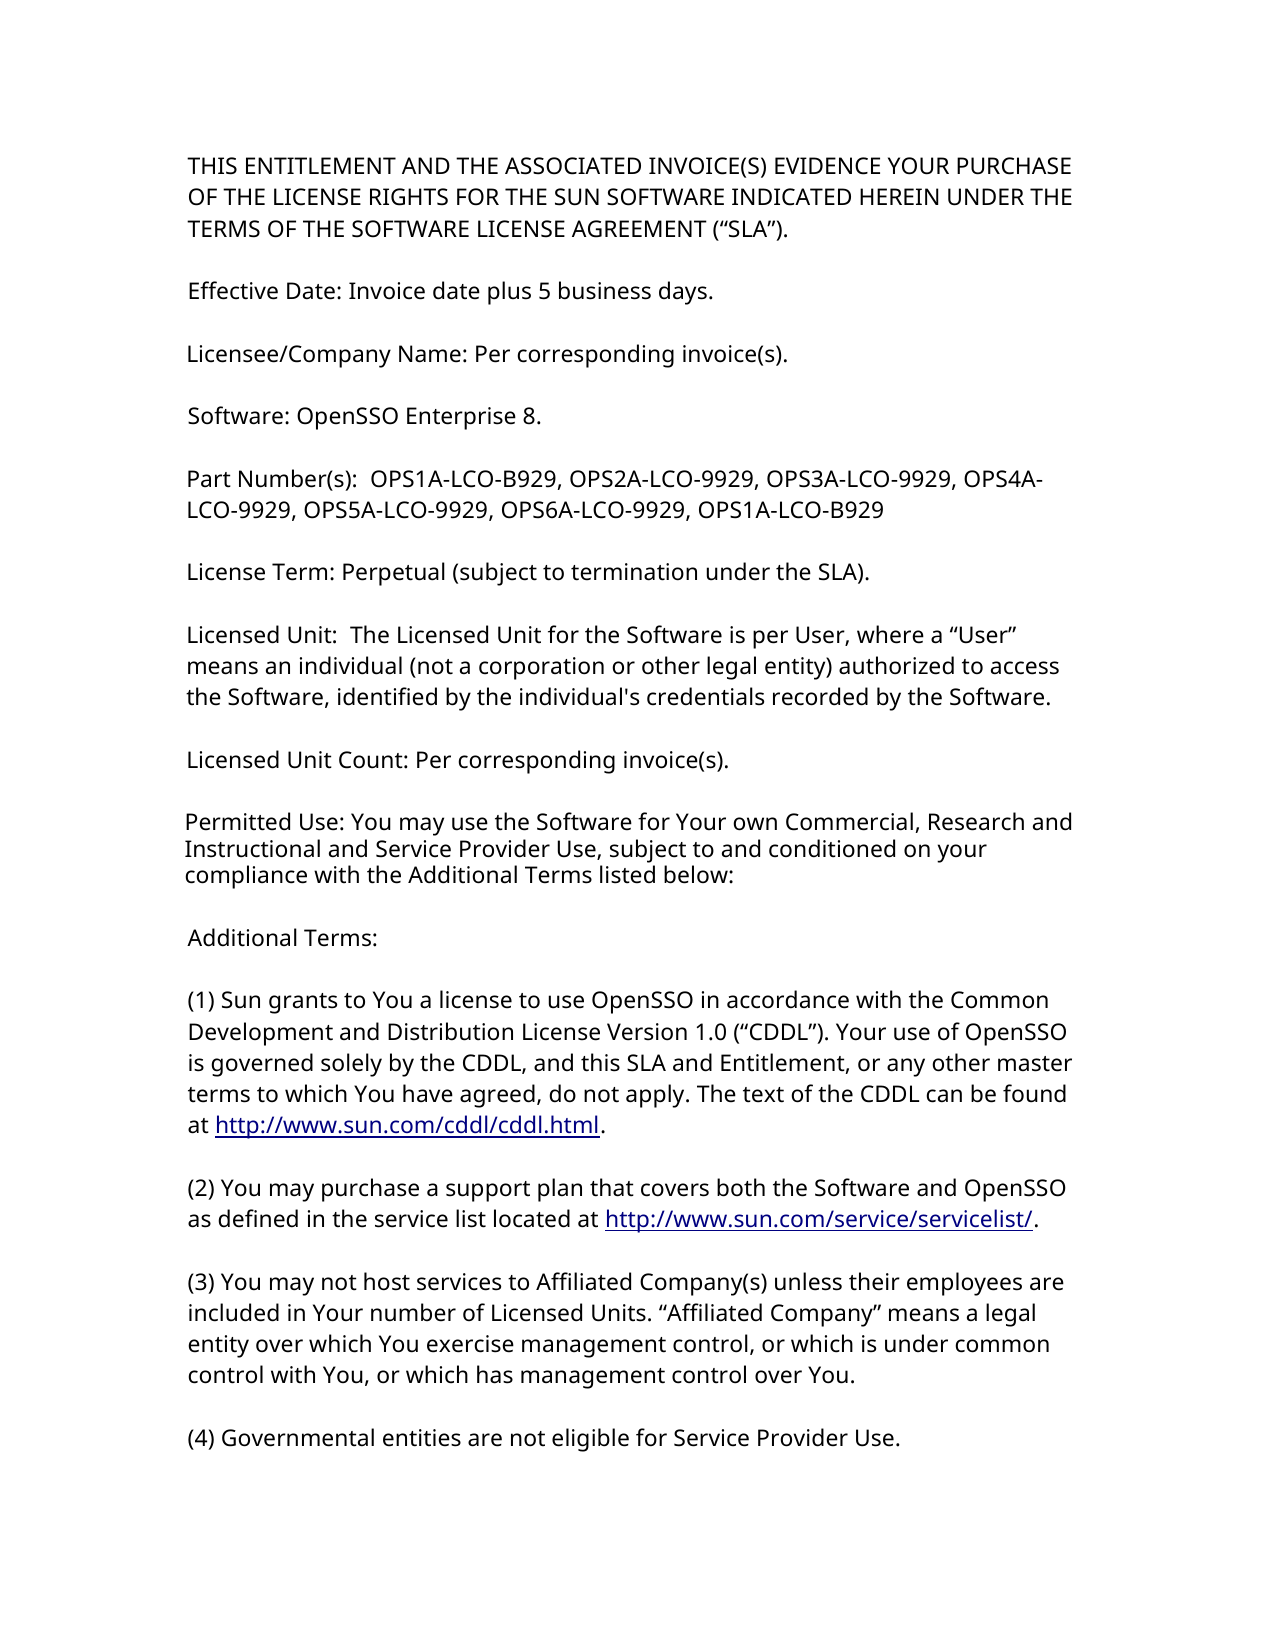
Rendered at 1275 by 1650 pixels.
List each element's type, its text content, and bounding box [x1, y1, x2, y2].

text (4) Governmental entities are not eligible for Service Provider Use. [187, 1422, 1087, 1453]
text Effective Date: Invoice date plus 5 business days. [187, 275, 1087, 306]
text (1) Sun grants to You a license to use OpenSSO in accordance with the Common Development and Distribution License Version 1.0 (“CDDL”). Your use of OpenSSO is governed solely by the CDDL, and this SLA and Entitlement, or any other master terms to which You have agreed, do not apply. The text of the CDDL can be found at http://www.sun.com/cddl/cddl.html. [187, 984, 1087, 1141]
text Licensed Unit Count: Per corresponding invoice(s). [186, 744, 1087, 775]
text Part Number(s): OPS1A-LCO-B929, OPS2A-LCO-9929, OPS3A-LCO-9929, OPS4A-LCO-9929, OPS5A-LCO-9929, OPS6A-LCO-9929, OPS1A-LCO-B929 [186, 462, 1087, 525]
text Permitted Use: You may use the Software for Your own Commercial, Research and Instructional and Service Provider Use, subject to and conditioned on your compliance with the Additional Terms listed below: [184, 806, 1087, 891]
text Licensed Unit: The Licensed Unit for the Software is per User, where a “User” means an individual (not a corporation or other legal entity) authorized to access the Software, identified by the individual's credentials recorded by the Software. [186, 619, 1087, 712]
text (2) You may purchase a support plan that covers both the Software and OpenSSO as defined in the service list located at http://www.sun.com/service/servicelist/. [187, 1172, 1087, 1234]
text (3) You may not host services to Affiliated Company(s) unless their employees are included in Your number of Licensed Units. “Affiliated Company” means a legal entity over which You exercise management control, or which is under common control with You, or which has management control over You. [187, 1266, 1087, 1391]
text Software: OpenSSO Enterprise 8. [187, 400, 1087, 431]
text THIS ENTITLEMENT AND THE ASSOCIATED INVOICE(S) EVIDENCE YOUR PURCHASE OF THE LICENSE RIGHTS FOR THE SUN SOFTWARE INDICATED HEREIN UNDER THE TERMS OF THE SOFTWARE LICENSE AGREEMENT (“SLA”). [187, 150, 1087, 244]
text License Term: Perpetual (subject to termination under the SLA). [186, 556, 1087, 587]
text Licensee/Company Name: Per corresponding invoice(s). [186, 337, 1087, 369]
text Additional Terms: [187, 922, 1087, 953]
